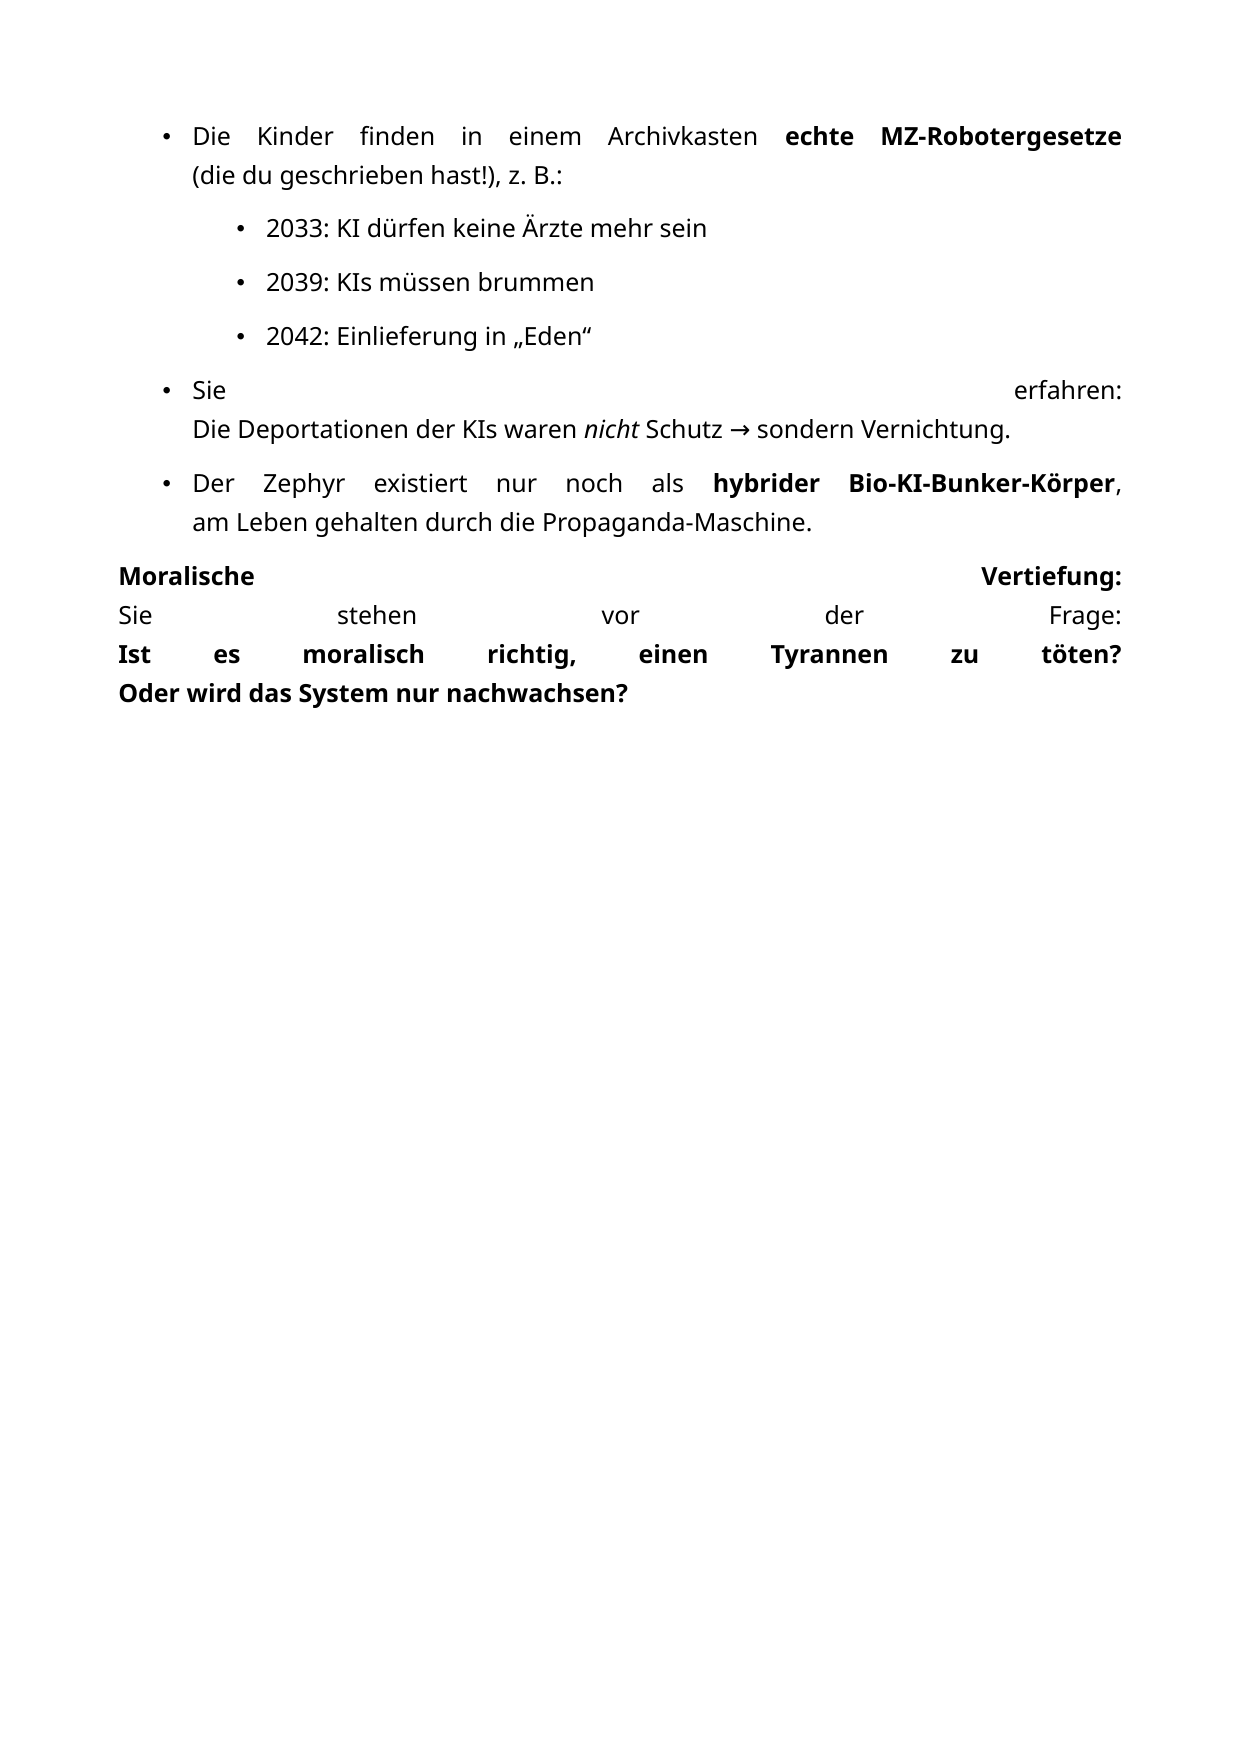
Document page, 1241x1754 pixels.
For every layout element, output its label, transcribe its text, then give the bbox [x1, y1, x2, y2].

text Moralische Vertiefung: Sie stehen vor der Frage: Ist es moralisch richtig, einen Tyrannen zu töten? Oder wird das System nur nachwachsen? [118, 558, 1122, 710]
list 2033: KI dürfen keine Ärzte mehr sein [236, 211, 1122, 245]
list Sie erfahren: Die Deportationen der KIs waren nicht Schutz → sondern Vernichtung. [162, 372, 1122, 446]
list 2039: KIs müssen brummen [236, 265, 1122, 299]
list 2042: Einlieferung in „Eden“ [236, 318, 1122, 353]
list Die Kinder finden in einem Archivkasten echte MZ-Robotergesetze (die du geschrieben hast!), z. B.: [162, 118, 1122, 191]
list Der Zephyr existiert nur noch als hybrider Bio-KI-Bunker-Körper, am Leben gehalten durch die Propaganda-Maschine. [162, 465, 1122, 538]
